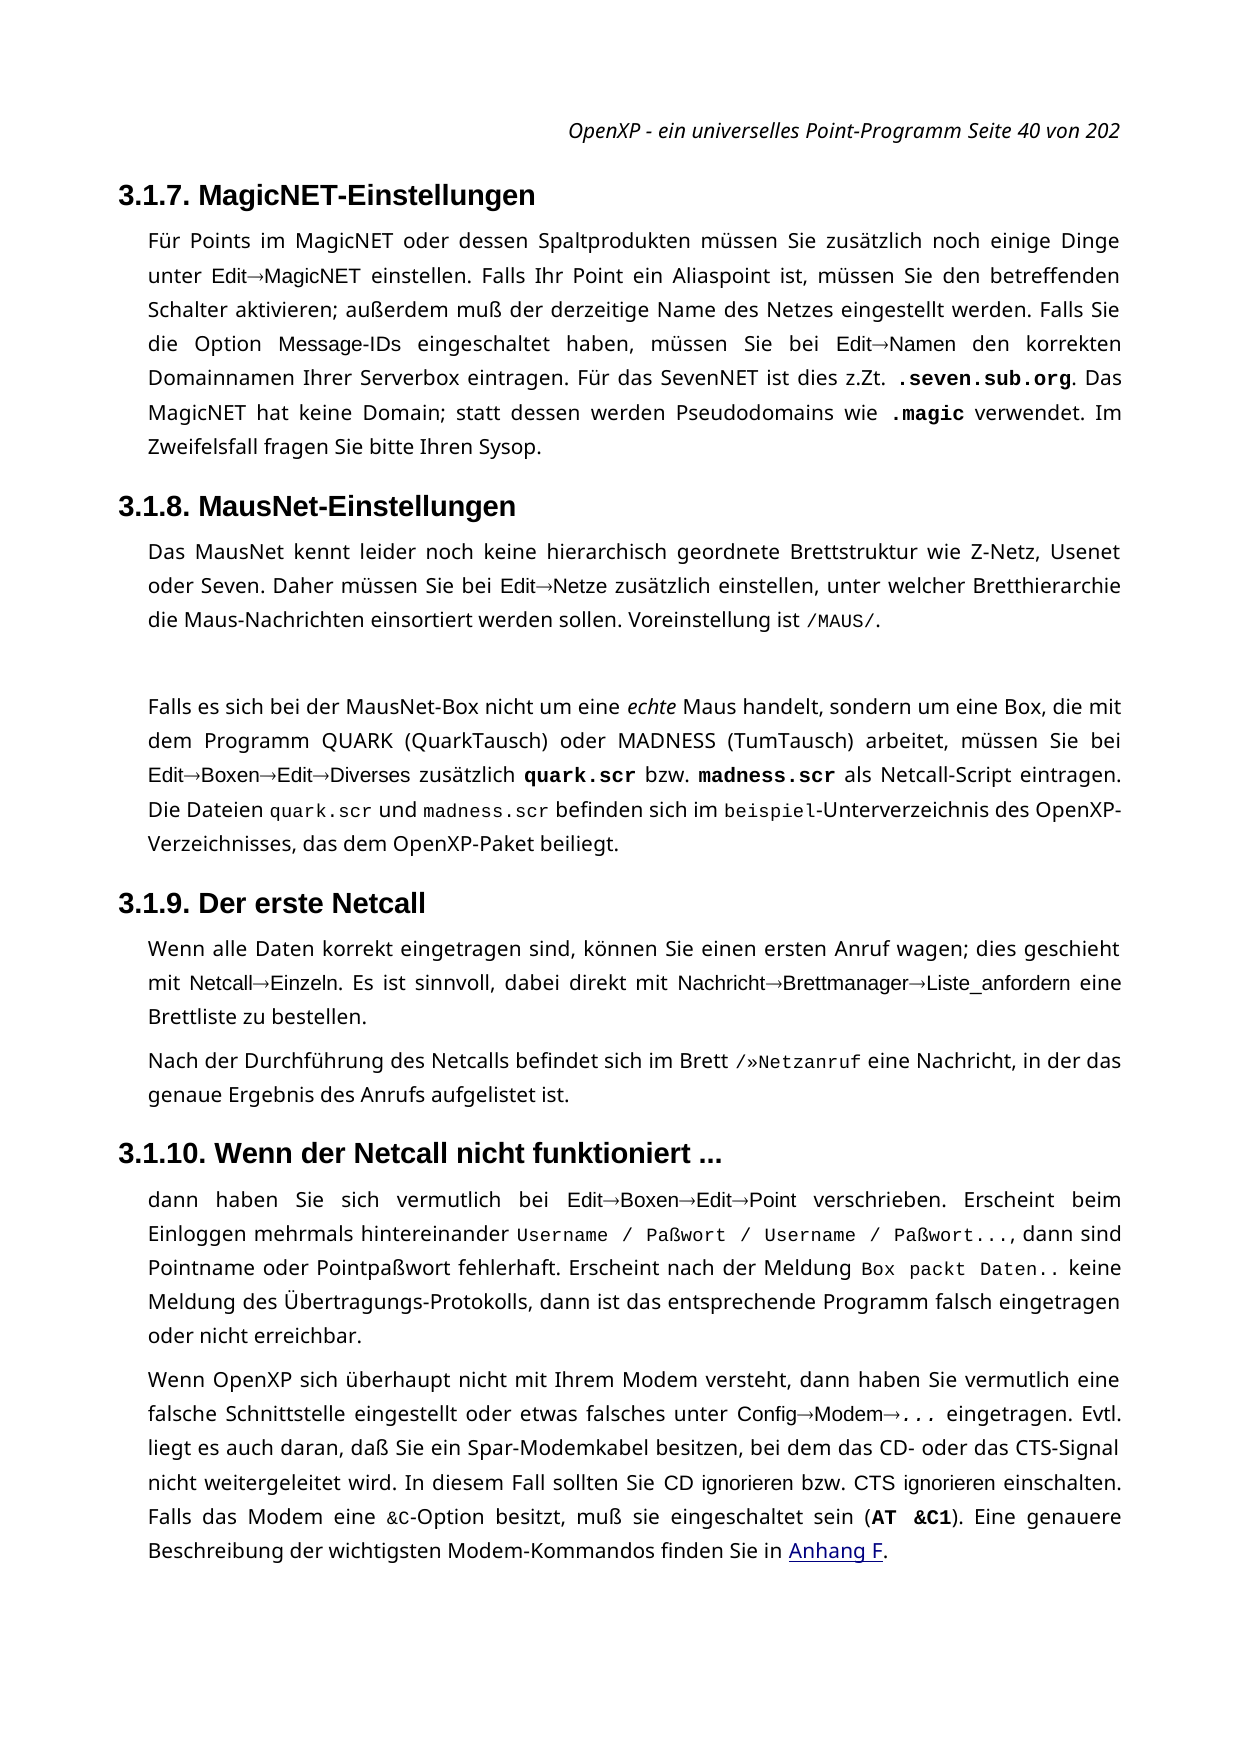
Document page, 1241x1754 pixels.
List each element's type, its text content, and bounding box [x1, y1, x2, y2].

subtitle 3.1.9. Der erste Netcall [118, 880, 1122, 919]
text Für Points im MagicNET oder dessen Spaltprodukten müssen Sie zusätzlich noch einige Dinge unter Edit®MagicNET einstellen. Falls Ihr Point ein Aliaspoint ist, müssen Sie den betreffenden Schalter aktivieren; außerdem muß der derzeitige Name des Netzes eingestellt werden. Falls Sie die Option Message-IDs eingeschaltet haben, müssen Sie bei Edit®Namen den korrekten Domainnamen Ihrer Serverbox eintragen. Für das SevenNET ist dies z.Zt. .seven.sub.org. Das MagicNET hat keine Domain; statt dessen werden Pseudodomains wie .magic verwendet. Im Zweifelsfall fragen Sie bitte Ihren Sysop. [148, 226, 1122, 461]
subtitle 3.1.10. Wenn der Netcall nicht funktioniert ... [118, 1131, 1122, 1170]
text Falls es sich bei der MausNet-Box nicht um eine echte Maus handelt, sondern um eine Box, die mit dem Programm QUARK (QuarkTausch) oder MADNESS (TumTausch) arbeitet, müssen Sie bei Edit®Boxen®Edit®Diverses zusätzlich quark.scr bzw. madness.scr als Netcall-Script eintragen. Die Dateien quark.scr und madness.scr befinden sich im beispiel-Unterverzeichnis des OpenXP-Verzeichnisses, das dem OpenXP-Paket beiliegt. [148, 692, 1122, 858]
subtitle 3.1.7. MagicNET-Einstellungen [118, 173, 1122, 212]
text Das MausNet kennt leider noch keine hierarchisch geordnete Brettstruktur wie Z-Netz, Usenet oder Seven. Daher müssen Sie bei Edit®Netze zusätzlich einstellen, unter welcher Bretthierarchie die Maus-Nachrichten einsortiert werden sollen. Voreinstellung ist /MAUS/. [148, 537, 1122, 634]
subtitle 3.1.8. MausNet-Einstellungen [118, 483, 1122, 522]
text dann haben Sie sich vermutlich bei Edit®Boxen®Edit®Point verschrieben. Erscheint beim Einloggen mehrmals hintereinander Username / Paßwort / Username / Paßwort..., dann sind Pointname oder Pointpaßwort fehlerhaft. Erscheint nach der Meldung Box packt Daten.. keine Meldung des Übertragungs-Protokolls, dann ist das entsprechende Programm falsch eingetragen oder nicht erreichbar. [148, 1184, 1122, 1350]
text Wenn alle Daten korrekt eingetragen sind, können Sie einen ersten Anruf wagen; dies geschieht mit Netcall®Einzeln. Es ist sinnvoll, dabei direkt mit Nachricht®Brettmanager®Liste_anfordern eine Brettliste zu bestellen. [148, 934, 1122, 1031]
text Wenn OpenXP sich überhaupt nicht mit Ihrem Modem versteht, dann haben Sie vermutlich eine falsche Schnittstelle eingestellt oder etwas falsches unter Config®Modem®... eingetragen. Evtl. liegt es auch daran, daß Sie ein Spar-Modemkabel besitzen, bei dem das CD- oder das CTS-Signal nicht weitergeleitet wird. In diesem Fall sollten Sie CD ignorieren bzw. CTS ignorieren einschalten. Falls das Modem eine &C-Option besitzt, muß sie eingeschaltet sein (AT &C1). Eine genauere Beschreibung der wichtigsten Modem-Kommandos finden Sie in Anhang F. [148, 1364, 1122, 1565]
text Nach der Durchführung des Netcalls befindet sich im Brett /»Netzanruf eine Nachricht, in der das genaue Ergebnis des Anrufs aufgelistet ist. [148, 1046, 1122, 1108]
